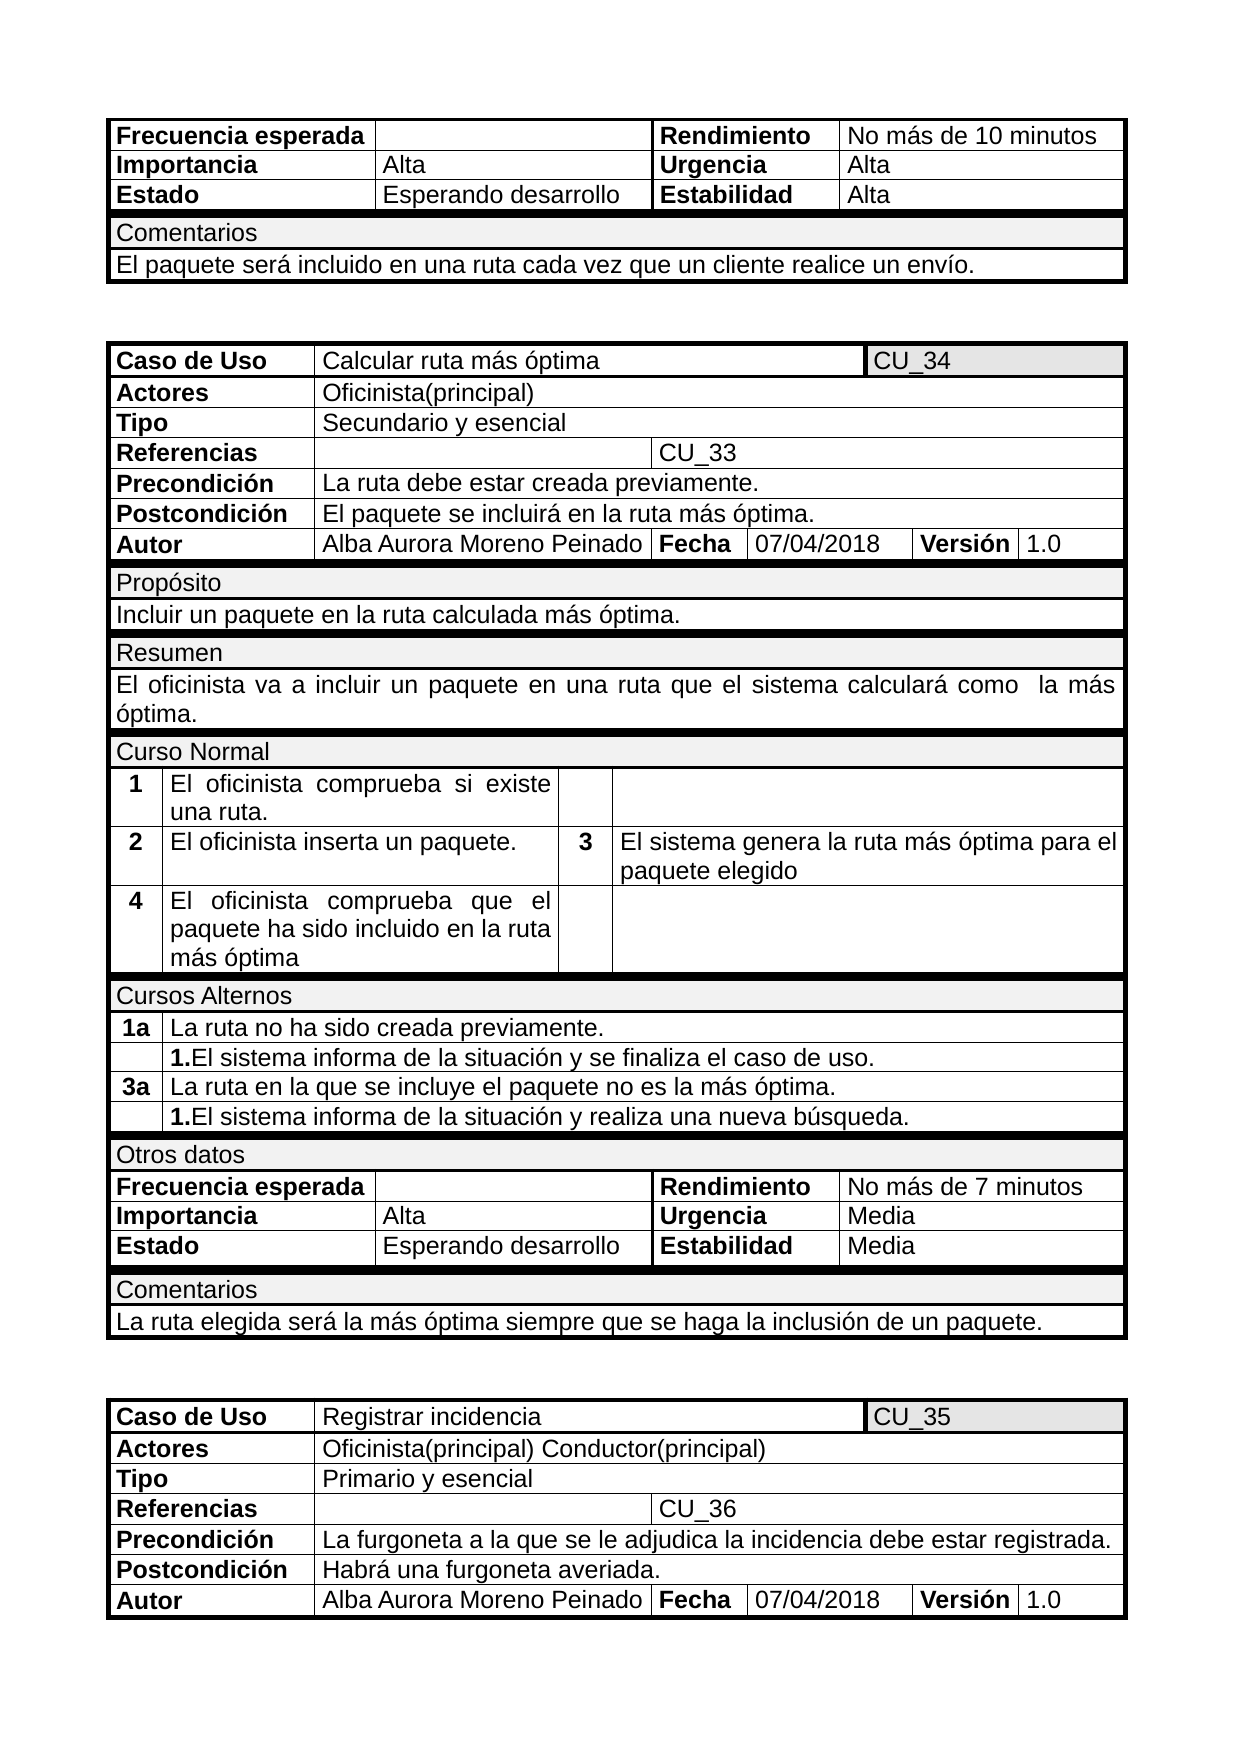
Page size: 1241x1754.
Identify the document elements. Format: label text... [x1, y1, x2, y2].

table_cell Incluir un paquete en la ruta calculada más óptima. [111, 600, 1123, 629]
table_header Comentarios [111, 1275, 1123, 1303]
table_header Propósito [111, 568, 1123, 597]
table_cell 3a [111, 1072, 162, 1101]
table_cell Importancia [111, 151, 375, 179]
table_cell Oficinista(principal) Conductor(principal) [315, 1434, 1123, 1463]
table_cell Urgencia [654, 1202, 839, 1230]
table_cell [315, 1494, 651, 1523]
table_cell Versión [913, 529, 1018, 559]
table_cell Actores [111, 378, 314, 407]
table_cell 1.0 [1019, 1585, 1123, 1615]
table_cell Precondición [111, 469, 314, 498]
table_cell Fecha [652, 1585, 747, 1615]
table_cell Estado [111, 180, 375, 209]
table_cell 2 [111, 827, 162, 885]
table_header Resumen [111, 638, 1123, 667]
table_cell Urgencia [654, 151, 839, 179]
table_cell Alta [376, 151, 651, 179]
table_cell Frecuencia esperada [111, 1172, 375, 1201]
table_cell [111, 1102, 162, 1131]
table_cell Fecha [652, 529, 747, 559]
table_cell No más de 10 minutos [840, 121, 1123, 150]
table_cell [111, 1043, 162, 1071]
table_cell El paquete será incluido en una ruta cada vez que un cliente realice un envío. [111, 250, 1123, 279]
table_cell La ruta en la que se incluye el paquete no es la más óptima. [163, 1072, 1123, 1101]
table_cell 4 [111, 886, 162, 972]
table_cell Referencias [111, 438, 314, 467]
table_cell [613, 769, 1123, 826]
table_cell Media [840, 1202, 1123, 1230]
table_cell [613, 886, 1123, 972]
table_cell 1.0 [1019, 529, 1123, 559]
table_cell 07/04/2018 [748, 1585, 912, 1615]
table_cell Esperando desarrollo [376, 1231, 651, 1265]
table_cell Versión [913, 1585, 1018, 1615]
table_cell Habrá una furgoneta averiada. [315, 1555, 1123, 1584]
table_cell Precondición [111, 1525, 314, 1554]
table_cell CU_33 [652, 438, 1123, 467]
table_cell Primario y esencial [315, 1464, 1123, 1493]
table_cell Alta [840, 180, 1123, 209]
table_cell Estabilidad [654, 1231, 839, 1265]
table_cell Secundario y esencial [315, 408, 1123, 437]
table_cell Estado [111, 1231, 375, 1265]
table_cell Autor [111, 1585, 314, 1615]
table_cell 1a [111, 1013, 162, 1042]
table_cell Oficinista(principal) [315, 378, 1123, 407]
table_cell [376, 121, 651, 150]
table_cell Frecuencia esperada [111, 121, 375, 150]
table_cell Importancia [111, 1202, 375, 1230]
table_cell [559, 886, 612, 972]
table_cell La furgoneta a la que se le adjudica la incidencia debe estar registrada. [315, 1525, 1123, 1554]
table_header Calcular ruta más óptima [315, 346, 863, 375]
table_cell 1.El sistema informa de la situación y se finaliza el caso de uso. [163, 1043, 1123, 1071]
table_cell Media [840, 1231, 1123, 1265]
table_cell Estabilidad [654, 180, 839, 209]
table_cell Tipo [111, 408, 314, 437]
table_cell Alba Aurora Moreno Peinado [315, 1585, 651, 1615]
table_header CU_35 [868, 1402, 1123, 1431]
table_cell La ruta debe estar creada previamente. [315, 469, 1123, 498]
table_cell La ruta no ha sido creada previamente. [163, 1013, 1123, 1042]
table_cell 3 [559, 827, 612, 885]
table_cell Alta [840, 151, 1123, 179]
table_cell Alba Aurora Moreno Peinado [315, 529, 651, 559]
table_cell Rendimiento [654, 121, 839, 150]
table_cell [559, 769, 612, 826]
table_cell CU_36 [652, 1494, 1123, 1523]
table_cell El oficinista va a incluir un paquete en una ruta que el sistema calculará como la más óptima. [111, 670, 1123, 727]
table_cell Alta [376, 1202, 651, 1230]
table_cell [376, 1172, 651, 1201]
table_cell No más de 7 minutos [840, 1172, 1123, 1201]
table_cell Autor [111, 529, 314, 559]
table_cell El paquete se incluirá en la ruta más óptima. [315, 499, 1123, 528]
table_cell Tipo [111, 1464, 314, 1493]
table_cell Postcondición [111, 1555, 314, 1584]
table_header Cursos Alternos [111, 981, 1123, 1010]
table_cell 1 [111, 769, 162, 826]
table_header Otros datos [111, 1140, 1123, 1169]
table_cell El oficinista inserta un paquete. [163, 827, 558, 885]
table_header Curso Normal [111, 737, 1123, 766]
table_cell Esperando desarrollo [376, 180, 651, 209]
table_header CU_34 [868, 346, 1123, 375]
table_cell Postcondición [111, 499, 314, 528]
table_cell 07/04/2018 [748, 529, 912, 559]
table_cell El oficinista comprueba si existe una ruta. [163, 769, 558, 826]
table_header Caso de Uso [111, 346, 314, 375]
table_cell Rendimiento [654, 1172, 839, 1201]
table_header Caso de Uso [111, 1402, 314, 1431]
table_header Registrar incidencia [315, 1402, 863, 1431]
table_cell La ruta elegida será la más óptima siempre que se haga la inclusión de un paquete. [111, 1306, 1123, 1335]
table_cell El sistema genera la ruta más óptima para el paquete elegido [613, 827, 1123, 885]
table_cell [315, 438, 651, 467]
table_cell Actores [111, 1434, 314, 1463]
table_header Comentarios [111, 218, 1123, 247]
table_cell Referencias [111, 1494, 314, 1523]
table_cell 1.El sistema informa de la situación y realiza una nueva búsqueda. [163, 1102, 1123, 1131]
table_cell El oficinista comprueba que el paquete ha sido incluido en la ruta más óptima [163, 886, 558, 972]
